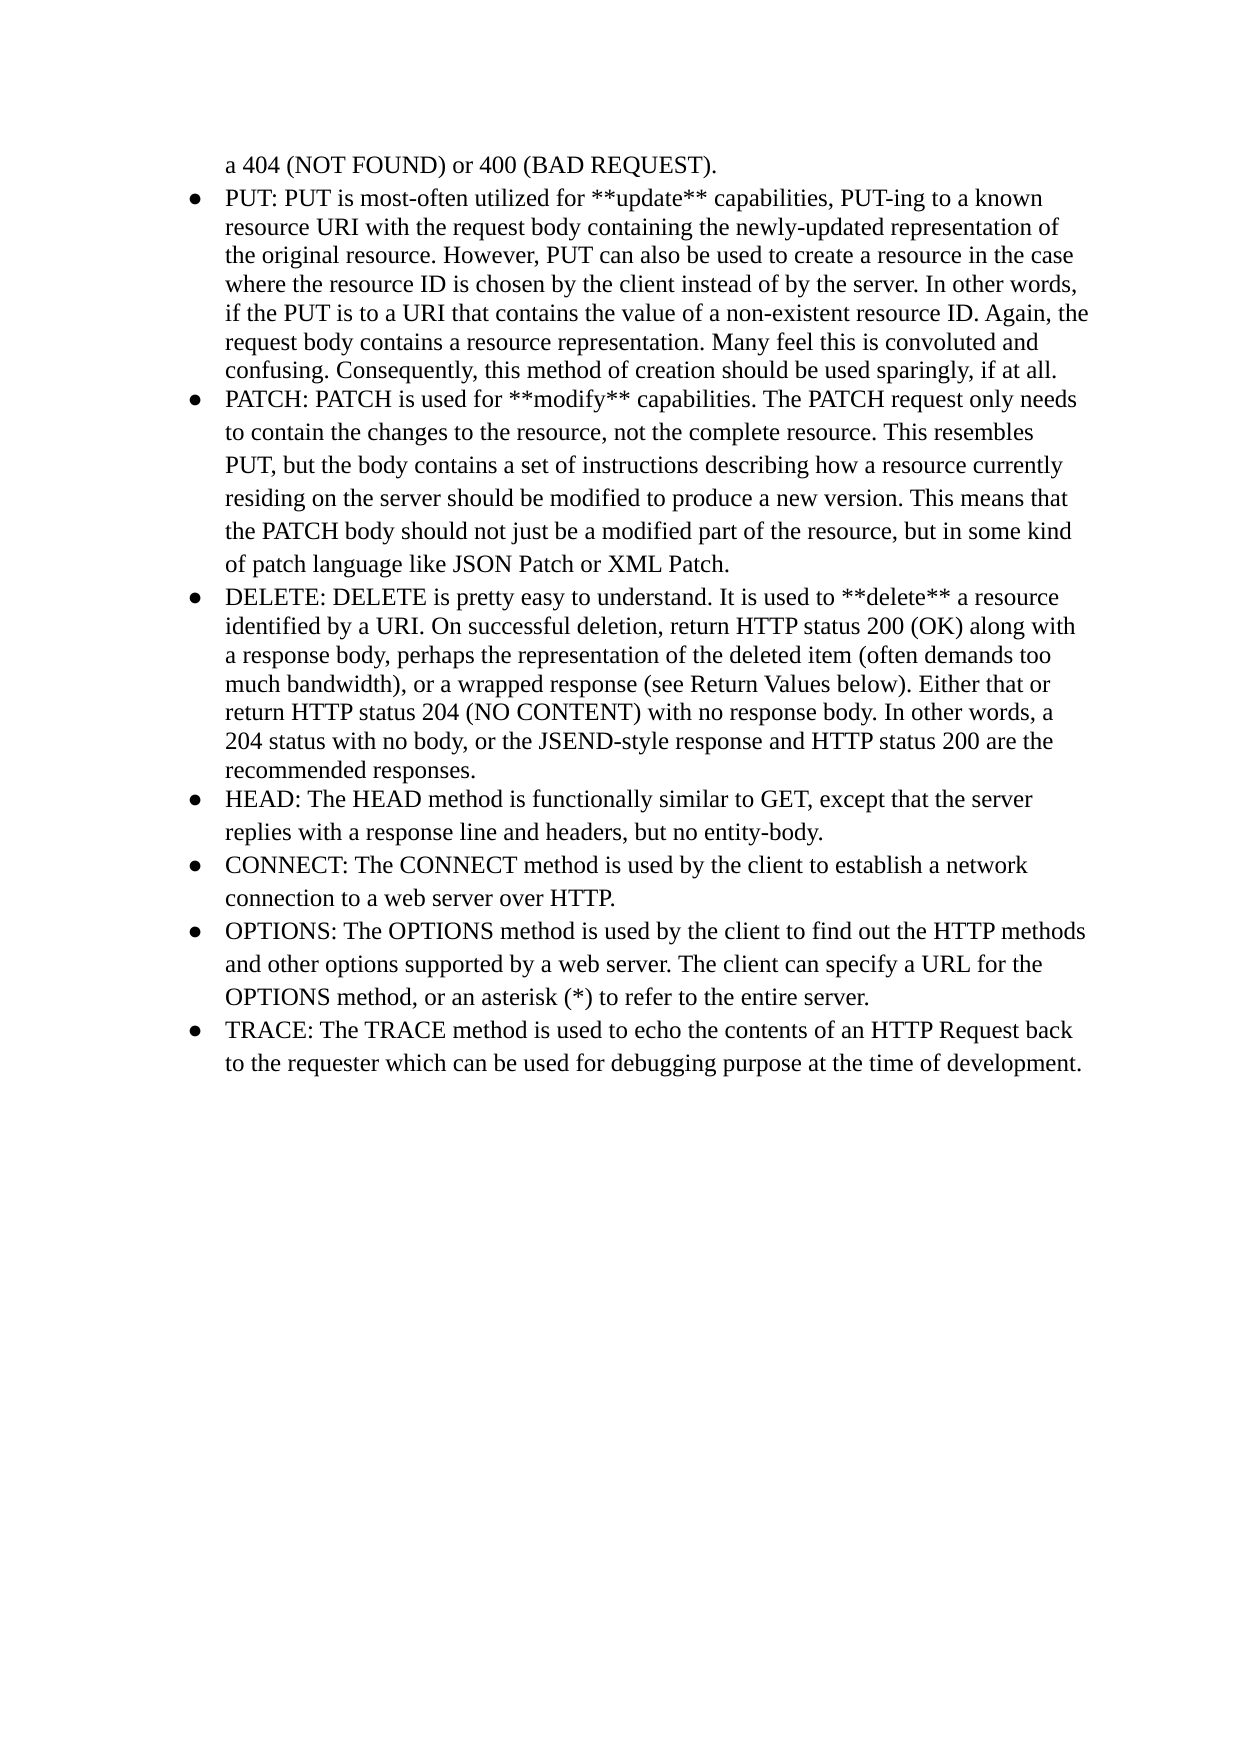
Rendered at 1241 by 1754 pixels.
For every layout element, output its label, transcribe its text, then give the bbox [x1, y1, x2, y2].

list PATCH: PATCH is used for **modify** capabilities. The PATCH request only needs to contain the changes to the resource, not the complete resource. This resembles PUT, but the body contains a set of instructions describing how a resource currently residing on the server should be modified to produce a new version. This means that the PATCH body should not just be a modified part of the resource, but in some kind of patch language like JSON Patch or XML Patch. [187, 384, 1090, 578]
list HEAD: The HEAD method is functionally similar to GET, except that the server replies with a response line and headers, but no entity-body. [187, 784, 1090, 845]
list TRACE: The TRACE method is used to echo the contents of an HTTP Request back to the requester which can be used for debugging purpose at the time of development. [187, 1015, 1090, 1077]
list DELETE: DELETE is pretty easy to understand. It is used to **delete** a resource identified by a URI. On successful deletion, return HTTP status 200 (OK) along with a response body, perhaps the representation of the deleted item (often demands too much bandwidth), or a wrapped response (see Return Values below). Either that or return HTTP status 204 (NO CONTENT) with no response body. In other words, a 204 status with no body, or the JSEND-style response and HTTP status 200 are the recommended responses. [187, 582, 1090, 784]
list CONNECT: The CONNECT method is used by the client to establish a network connection to a web server over HTTP. [187, 850, 1090, 911]
list a 404 (NOT FOUND) or 400 (BAD REQUEST). [187, 150, 1090, 179]
list PUT: PUT is most-often utilized for **update** capabilities, PUT-ing to a known resource URI with the request body containing the newly-updated representation of the original resource. However, PUT can also be used to create a resource in the case where the resource ID is chosen by the client instead of by the server. In other words, if the PUT is to a URI that contains the value of a non-existent resource ID. Again, the request body contains a resource representation. Many feel this is convoluted and confusing. Consequently, this method of creation should be used sparingly, if at all. [187, 183, 1090, 384]
list OPTIONS: The OPTIONS method is used by the client to find out the HTTP methods and other options supported by a web server. The client can specify a URL for the OPTIONS method, or an asterisk (*) to refer to the entire server. [187, 916, 1090, 1011]
